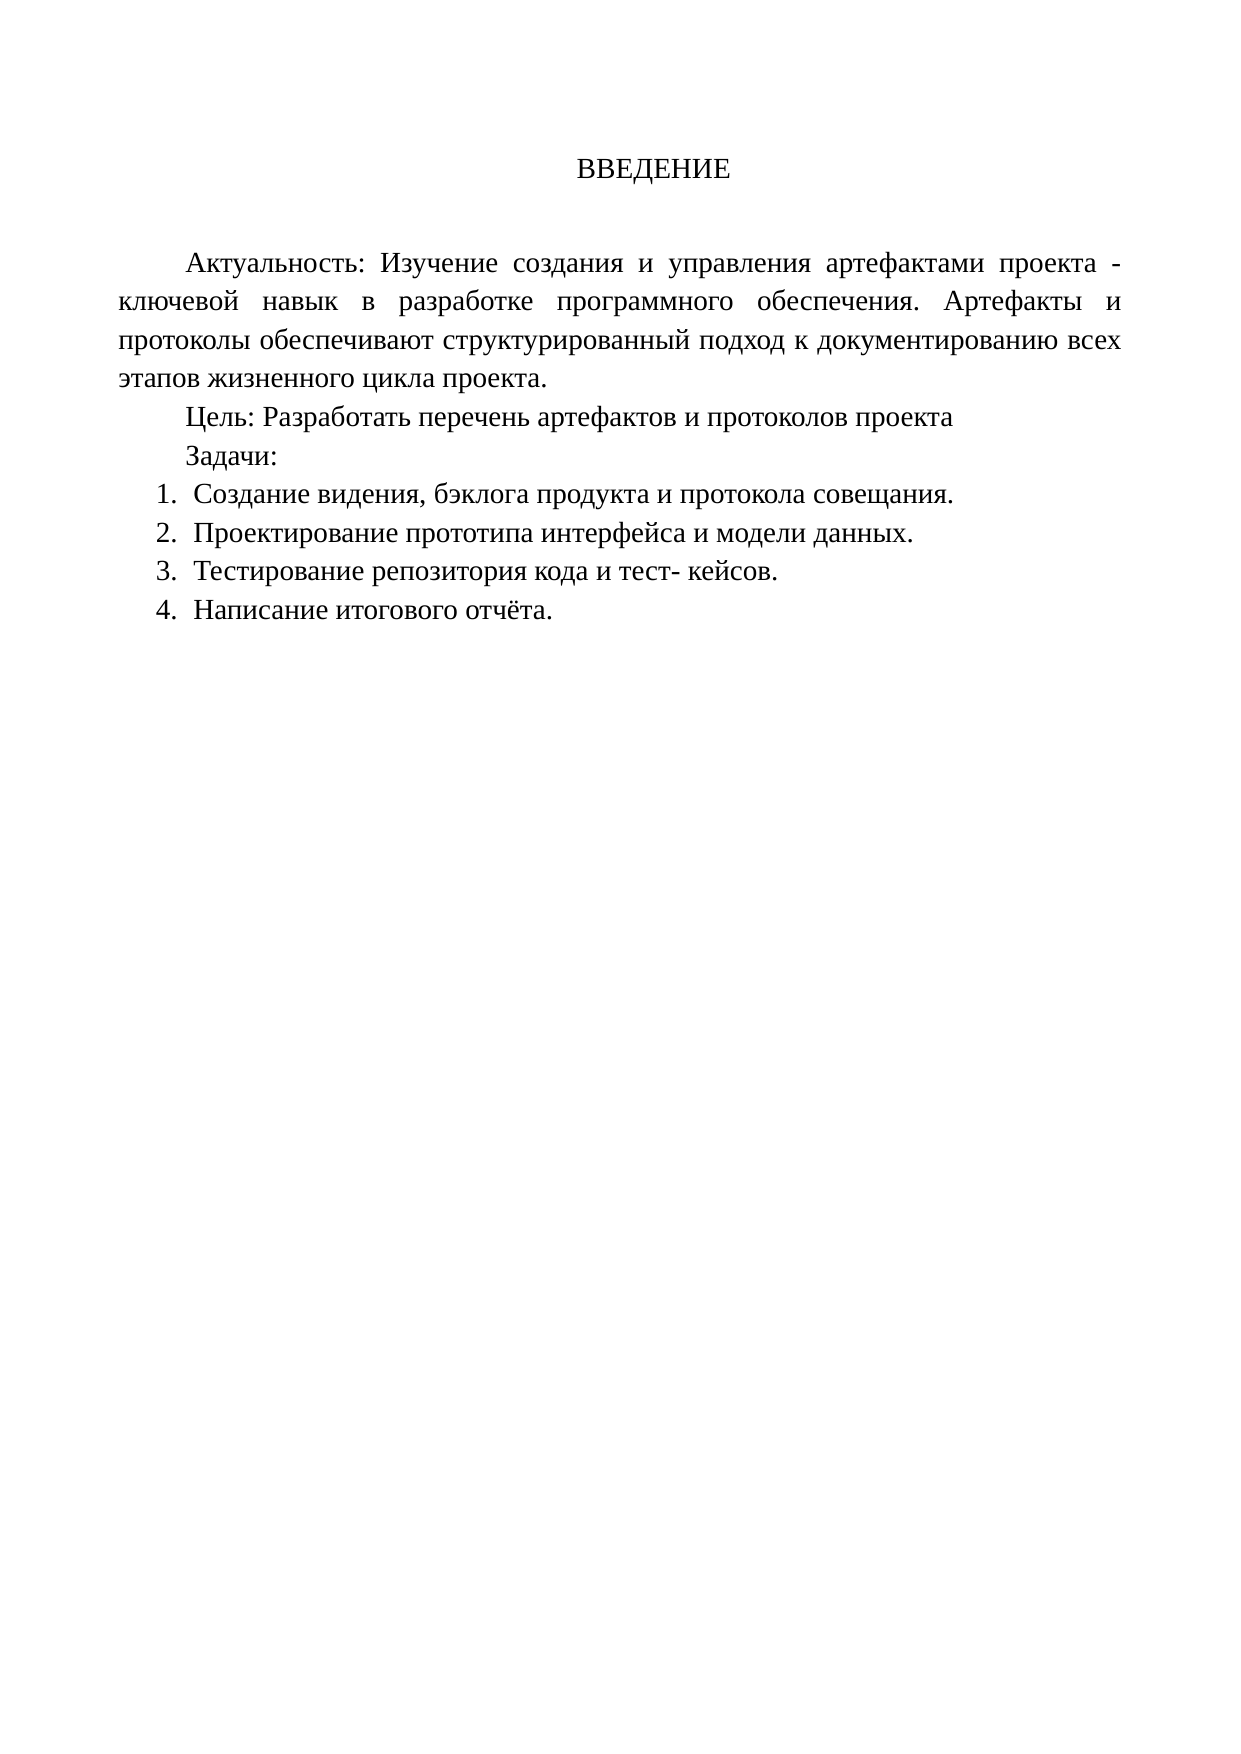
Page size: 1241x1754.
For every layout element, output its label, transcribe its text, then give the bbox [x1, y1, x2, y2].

text Задачи: [118, 438, 1122, 471]
list Проектирование прототипа интерфейса и модели данных. [156, 515, 1122, 548]
text Цель: Разработать перечень артефактов и протоколов проекта [118, 399, 1122, 433]
text ВВЕДЕНИЕ [118, 151, 1122, 185]
text Актуальность: Изучение создания и управления артефактами проекта - ключевой навык в разработке программного обеспечения. Артефакты и протоколы обеспечивают структурированный подход к документированию всех этапов жизненного цикла проекта. [118, 245, 1122, 394]
list Написание итогового отчёта. [156, 592, 1122, 625]
list Тестирование репозитория кода и тест- кейсов. [156, 553, 1122, 587]
list Создание видения, бэклога продукта и протокола совещания. [156, 476, 1122, 510]
